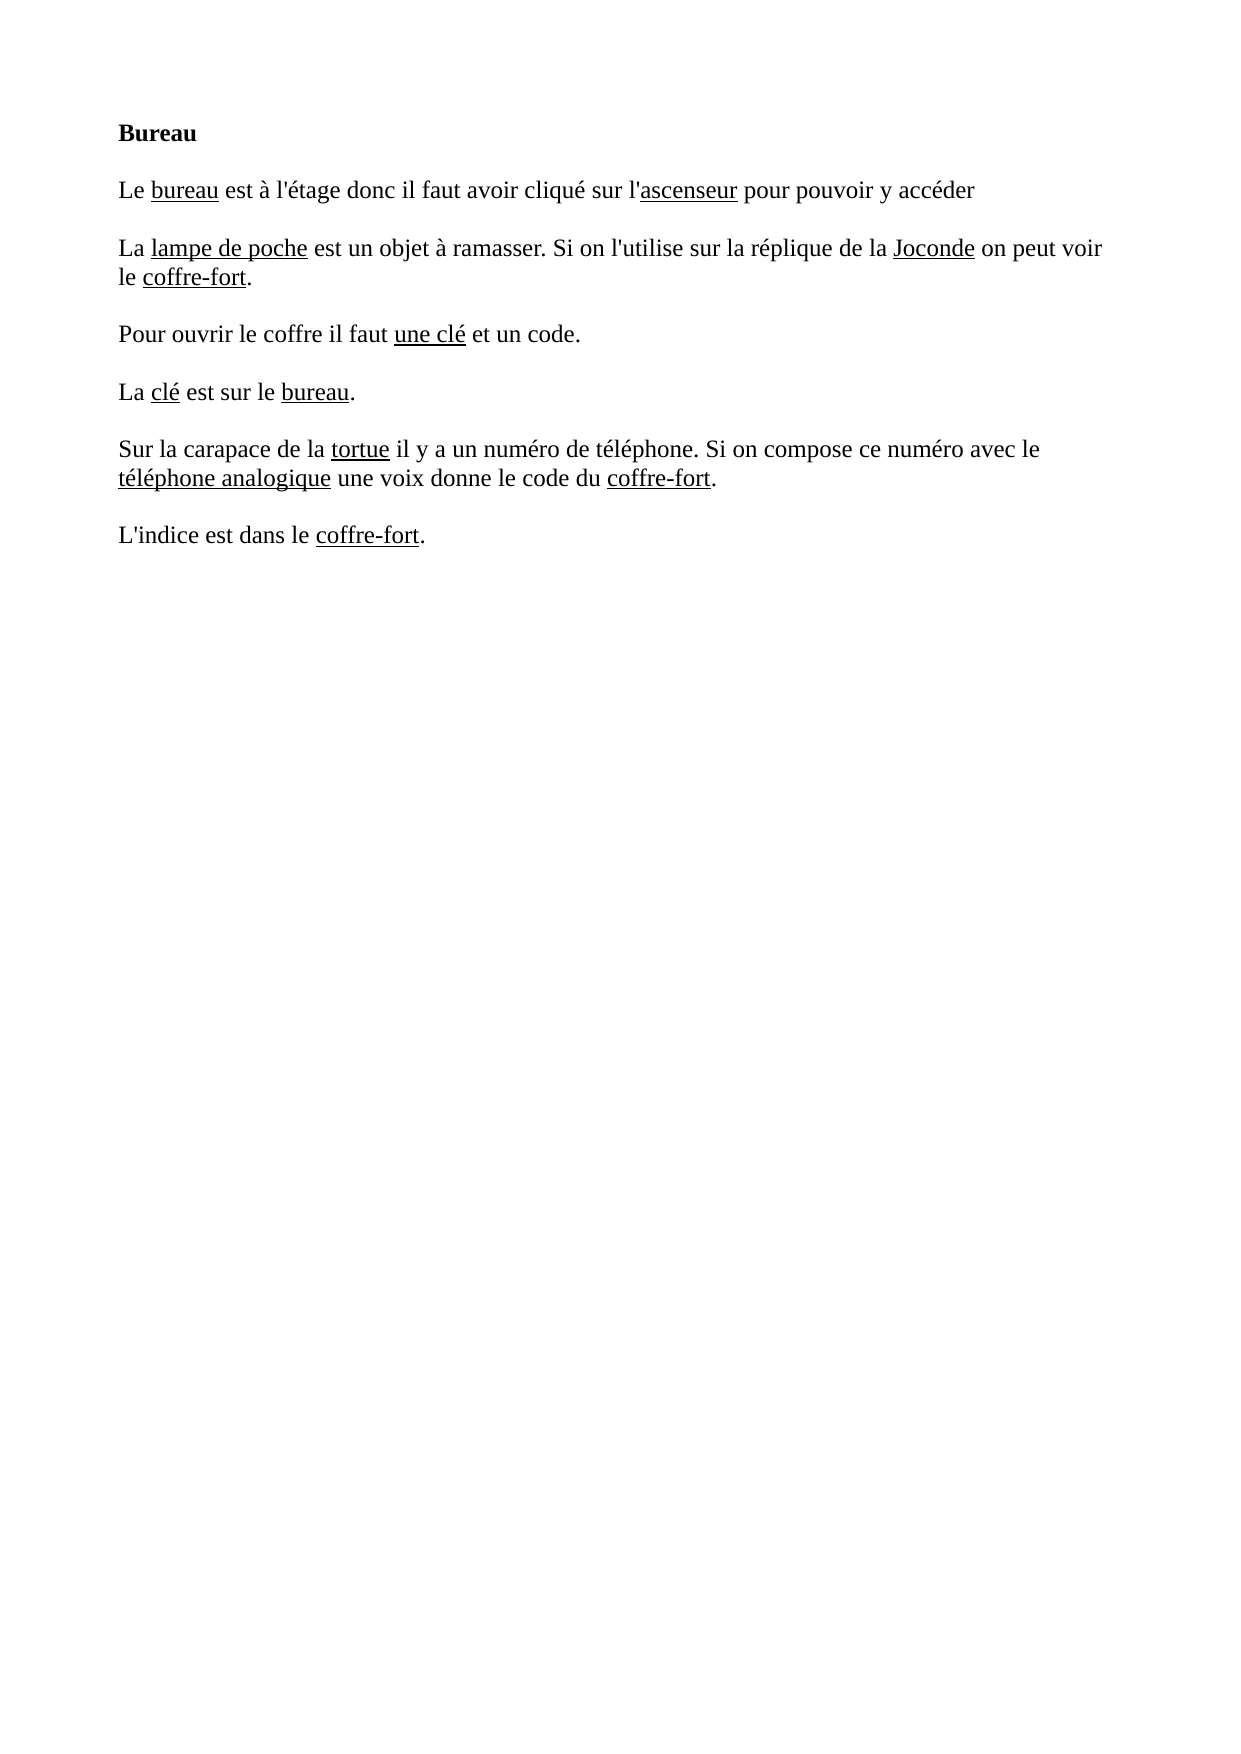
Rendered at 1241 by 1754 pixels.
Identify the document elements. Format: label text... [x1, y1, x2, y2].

text La clé est sur le bureau. [118, 377, 1122, 406]
text Le bureau est à l'étage donc il faut avoir cliqué sur l'ascenseur pour pouvoir y accéder [118, 176, 1122, 204]
text La lampe de poche est un objet à ramasser. Si on l'utilise sur la réplique de la Joconde on peut voir le coffre-fort. [118, 233, 1122, 291]
text L'indice est dans le coffre-fort. [118, 521, 1122, 549]
text Pour ouvrir le coffre il faut une clé et un code. [118, 319, 1122, 348]
text Sur la carapace de la tortue il y a un numéro de téléphone. Si on compose ce numéro avec le téléphone analogique une voix donne le code du coffre-fort. [118, 434, 1122, 492]
text Bureau [118, 118, 1122, 147]
